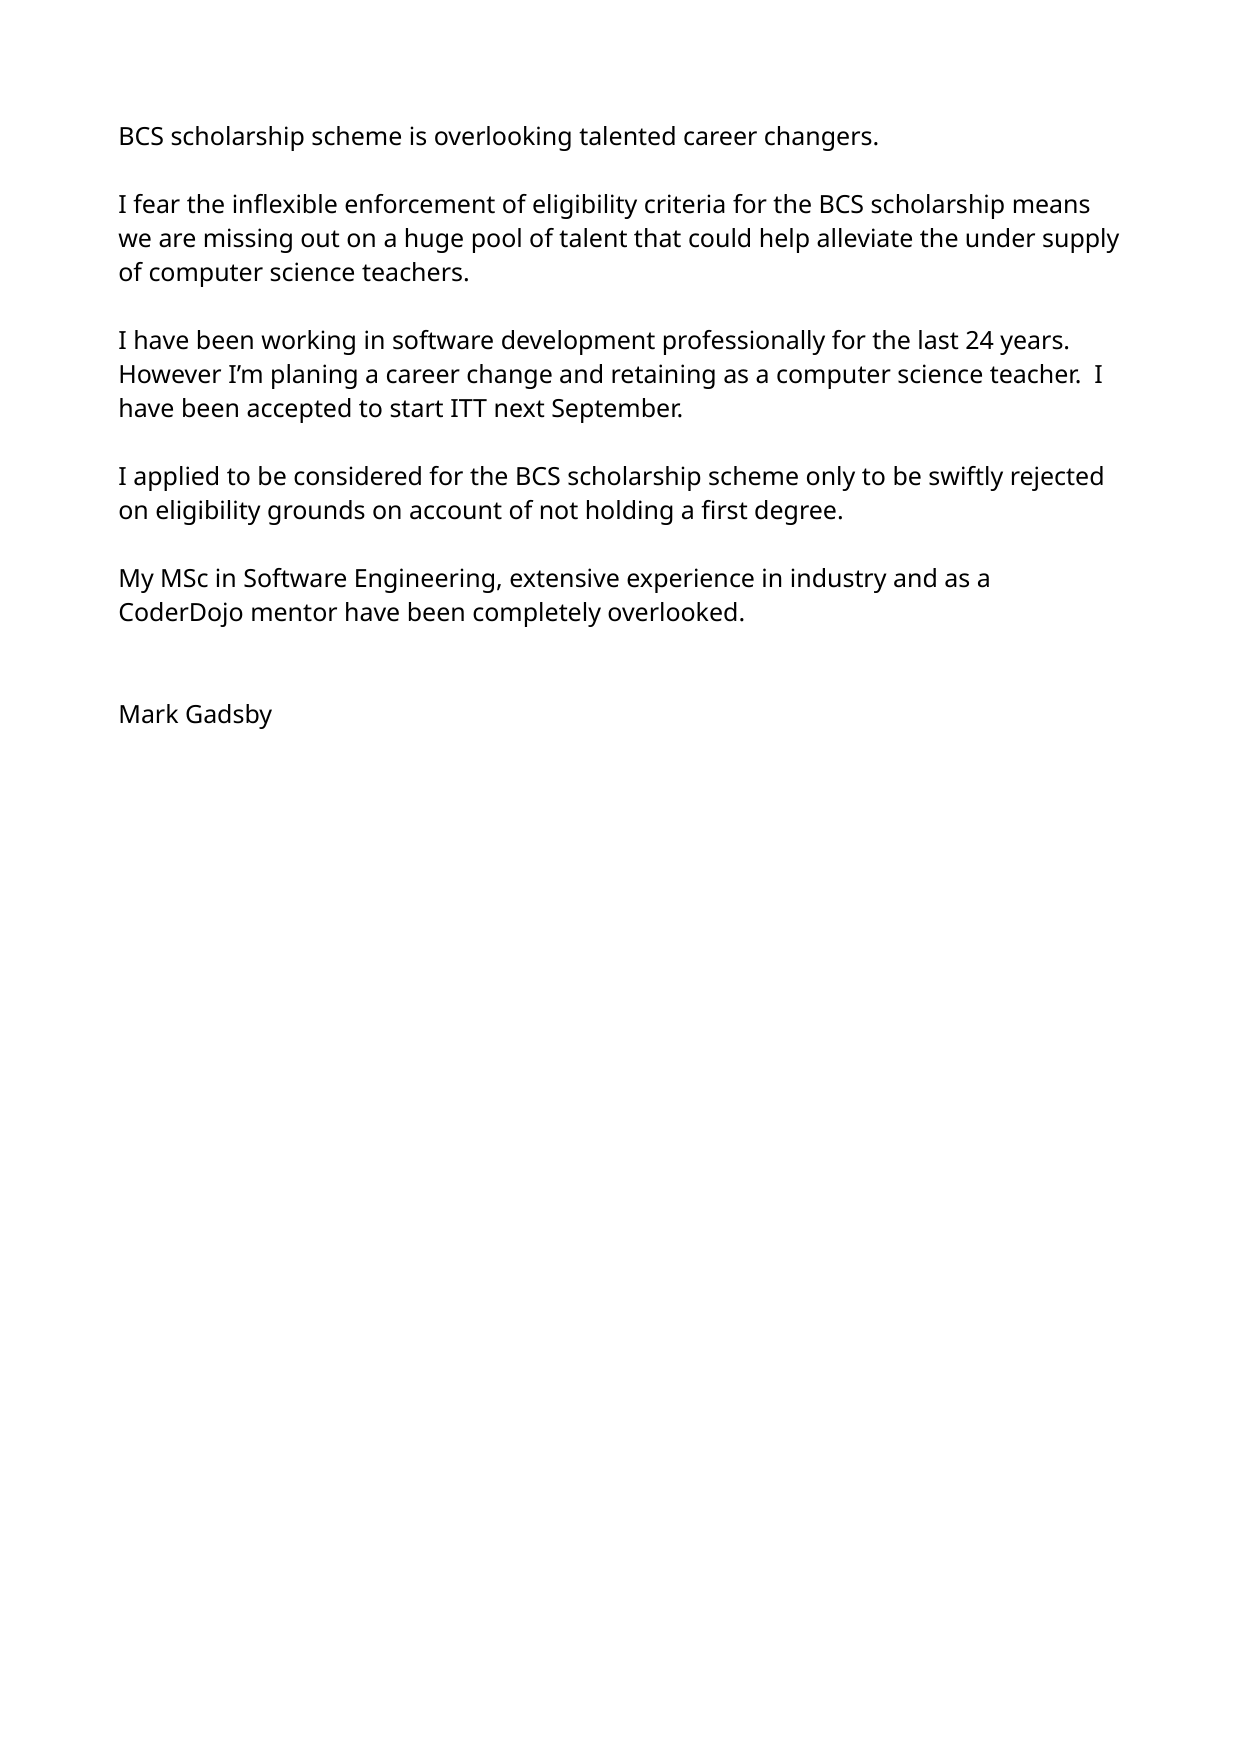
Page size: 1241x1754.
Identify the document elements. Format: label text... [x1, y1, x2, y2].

text I have been working in software development professionally for the last 24 years. However I’m planing a career change and retaining as a computer science teacher. I have been accepted to start ITT next September. [118, 322, 1122, 425]
text I fear the inflexible enforcement of eligibility criteria for the BCS scholarship means we are missing out on a huge pool of talent that could help alleviate the under supply of computer science teachers. [118, 186, 1122, 288]
text BCS scholarship scheme is overlooking talented career changers. [118, 118, 1122, 152]
text I applied to be considered for the BCS scholarship scheme only to be swiftly rejected on eligibility grounds on account of not holding a first degree. [118, 459, 1122, 527]
text Mark Gadsby [118, 697, 1122, 731]
text My MSc in Software Engineering, extensive experience in industry and as a CoderDojo mentor have been completely overlooked. [118, 561, 1122, 629]
